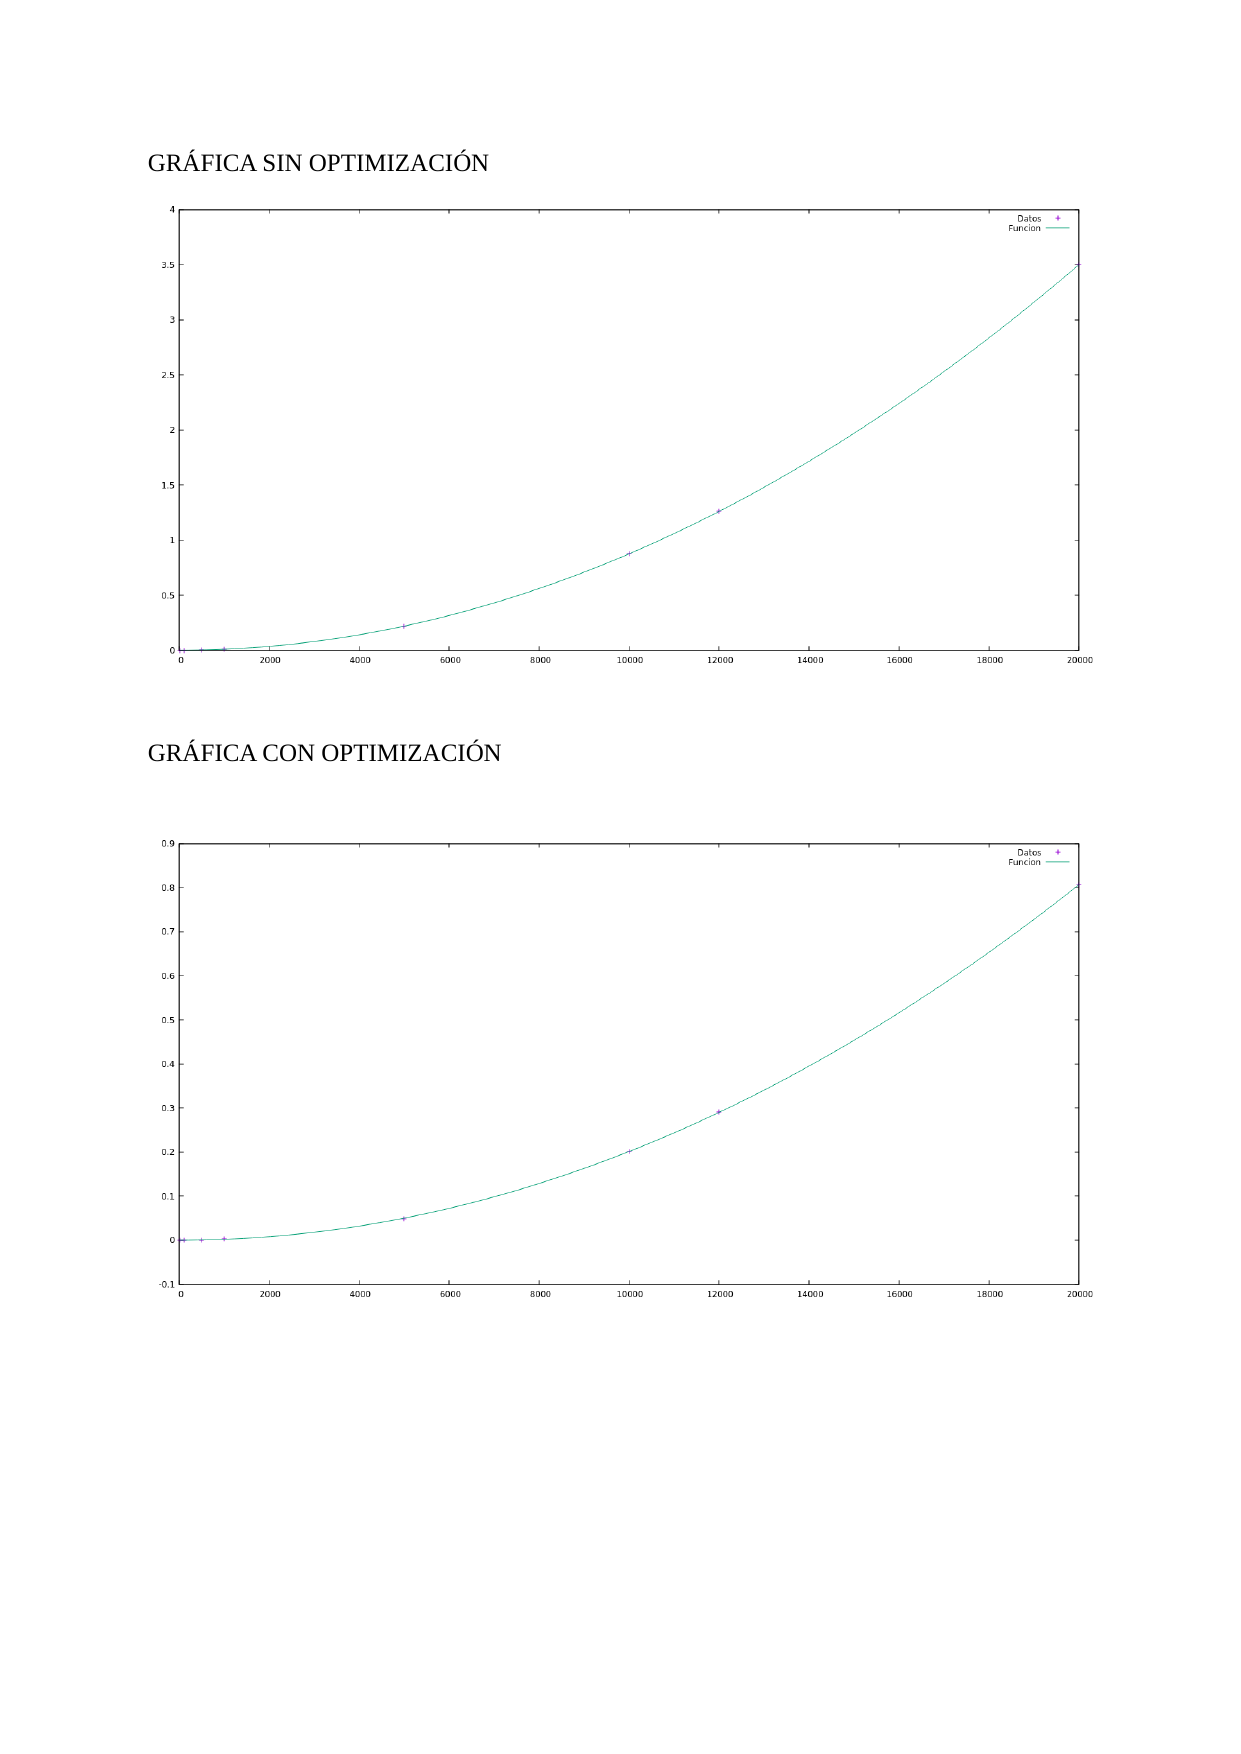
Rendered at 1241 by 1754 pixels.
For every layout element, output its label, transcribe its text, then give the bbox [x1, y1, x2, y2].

text GRÁFICA SIN OPTIMIZACIÓN [148, 148, 1093, 176]
text GRÁFICA CON OPTIMIZACIÓN [148, 738, 1093, 767]
picture [147, 833, 1093, 1303]
picture [147, 199, 1093, 669]
